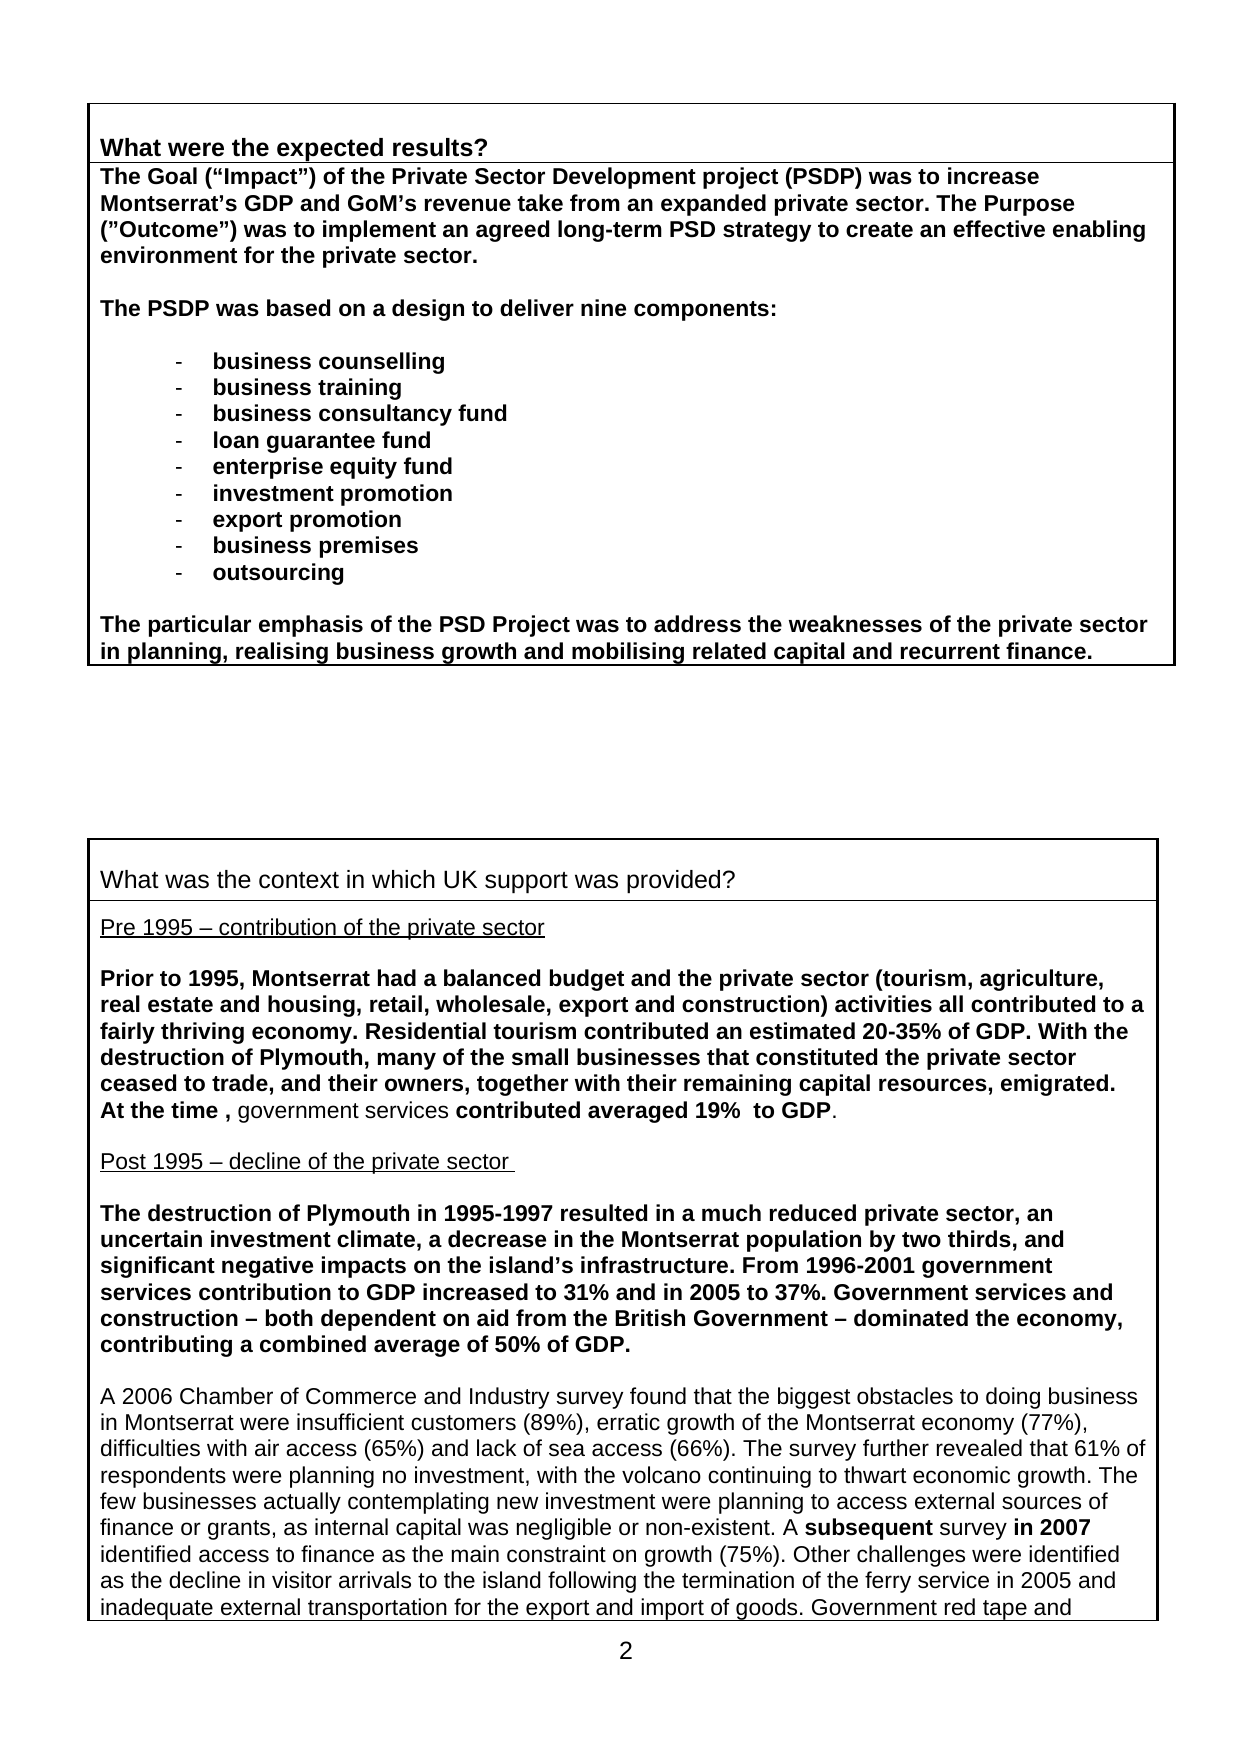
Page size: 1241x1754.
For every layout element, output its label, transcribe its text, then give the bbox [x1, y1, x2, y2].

table_cell The Goal (“Impact”) of the Private Sector Development project (PSDP) was to increase Montserrat’s GDP and GoM’s revenue take from an expanded private sector. The Purpose (”Outcome”) was to implement an agreed long-term PSD strategy to create an effective enabling environment for the private sector. The PSDP was based on a design to deliver nine components: business counselling business training business consultancy fund loan guarantee fund enterprise equity fund investment promotion export promotion business premises outsourcing The particular emphasis of the PSD Project was to address the weaknesses of the private sector in planning, realising business growth and mobilising related capital and recurrent finance. [90, 163, 1173, 664]
table_cell Pre 1995 – contribution of the private sector Prior to 1995, Montserrat had a balanced budget and the private sector (tourism, agriculture, real estate and housing, retail, wholesale, export and construction) activities all contributed to a fairly thriving economy. Residential tourism contributed an estimated 20-35% of GDP. With the destruction of Plymouth, many of the small businesses that constituted the private sector ceased to trade, and their owners, together with their remaining capital resources, emigrated. At the time , government services contributed averaged 19% to GDP. Post 1995 – decline of the private sector The destruction of Plymouth in 1995-1997 resulted in a much reduced private sector, an uncertain investment climate, a decrease in the Montserrat population by two thirds, and significant negative impacts on the island’s infrastructure. From 1996-2001 government services contribution to GDP increased to 31% and in 2005 to 37%. Government services and construction – both dependent on aid from the British Government – dominated the economy, contributing a combined average of 50% of GDP. A 2006 Chamber of Commerce and Industry survey found that the biggest obstacles to doing business in Montserrat were insufficient customers (89%), erratic growth of the Montserrat economy (77%), difficulties with air access (65%) and lack of sea access (66%). The survey further revealed that 61% of respondents were planning no investment, with the volcano continuing to thwart economic growth. The few businesses actually contemplating new investment were planning to access external sources of finance or grants, as internal capital was negligible or non-existent. A subsequent survey in 2007 identified access to finance as the main constraint on growth (75%). Other challenges were identified as the decline in visitor arrivals to the island following the termination of the ferry service in 2005 and inadequate external transportation for the export and import of goods. Government red tape and [90, 901, 1156, 1620]
table_header What were the expected results? [90, 104, 1173, 162]
table_header What was the context in which UK support was provided? [90, 840, 1156, 899]
